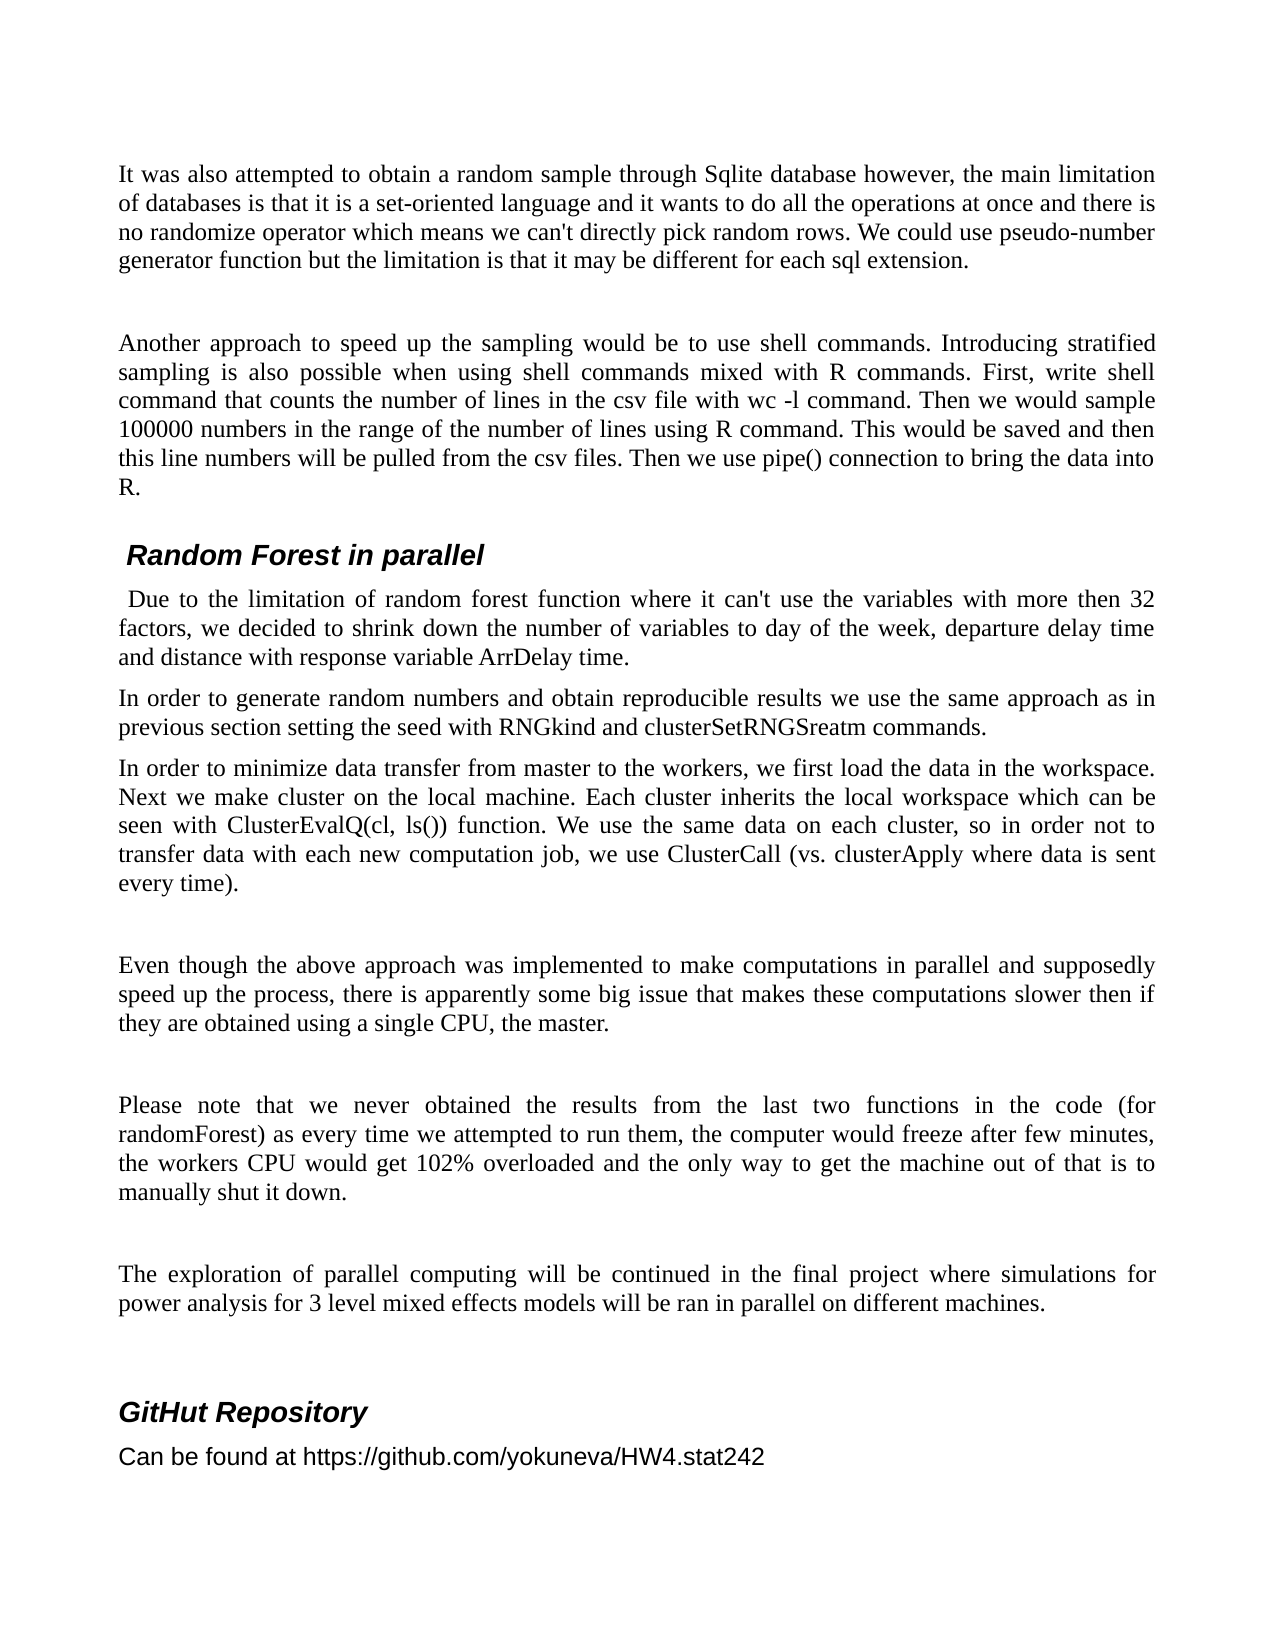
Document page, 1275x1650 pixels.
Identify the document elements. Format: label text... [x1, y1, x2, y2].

text Another approach to speed up the sampling would be to use shell commands. Introducing stratified sampling is also possible when using shell commands mixed with R commands. First, write shell command that counts the number of lines in the csv file with wc -l command. Then we would sample 100000 numbers in the range of the number of lines using R command. This would be saved and then this line numbers will be pulled from the csv files. Then we use pipe() connection to bring the data into R. [118, 328, 1157, 501]
text Can be found at https://github.com/yokuneva/HW4.stat242 [118, 1441, 1157, 1470]
text Due to the limitation of random forest function where it can't use the variables with more then 32 factors, we decided to shrink down the number of variables to day of the week, departure delay time and distance with response variable ArrDelay time. [118, 584, 1157, 670]
subtitle Random Forest in parallel [118, 538, 1157, 572]
text It was also attempted to obtain a random sample through Sqlite database however, the main limitation of databases is that it is a set-oriented language and it wants to do all the operations at once and there is no randomize operator which means we can't directly pick random rows. We could use pseudo-number generator function but the limitation is that it may be different for each sql extension. [118, 159, 1157, 274]
subtitle GitHut Repository [118, 1395, 1157, 1429]
text Please note that we never obtained the results from the last two functions in the code (for randomForest) as every time we attempted to run them, the computer would freeze after few minutes, the workers CPU would get 102% overloaded and the only way to get the machine out of that is to manually shut it down. [118, 1090, 1157, 1205]
text In order to minimize data transfer from master to the workers, we first load the data in the workspace. Next we make cluster on the local machine. Each cluster inherits the local workspace which can be seen with ClusterEvalQ(cl, ls()) function. We use the same data on each cluster, so in order not to transfer data with each new computation job, we use ClusterCall (vs. clusterApply where data is sent every time). [118, 753, 1157, 897]
text The exploration of parallel computing will be continued in the final project where simulations for power analysis for 3 level mixed effects models will be ran in parallel on different machines. [118, 1259, 1157, 1317]
text Even though the above approach was implemented to make computations in parallel and supposedly speed up the process, there is apparently some big issue that makes these computations slower then if they are obtained using a single CPU, the master. [118, 950, 1157, 1037]
text In order to generate random numbers and obtain reproducible results we use the same approach as in previous section setting the seed with RNGkind and clusterSetRNGSreatm commands. [118, 683, 1157, 740]
